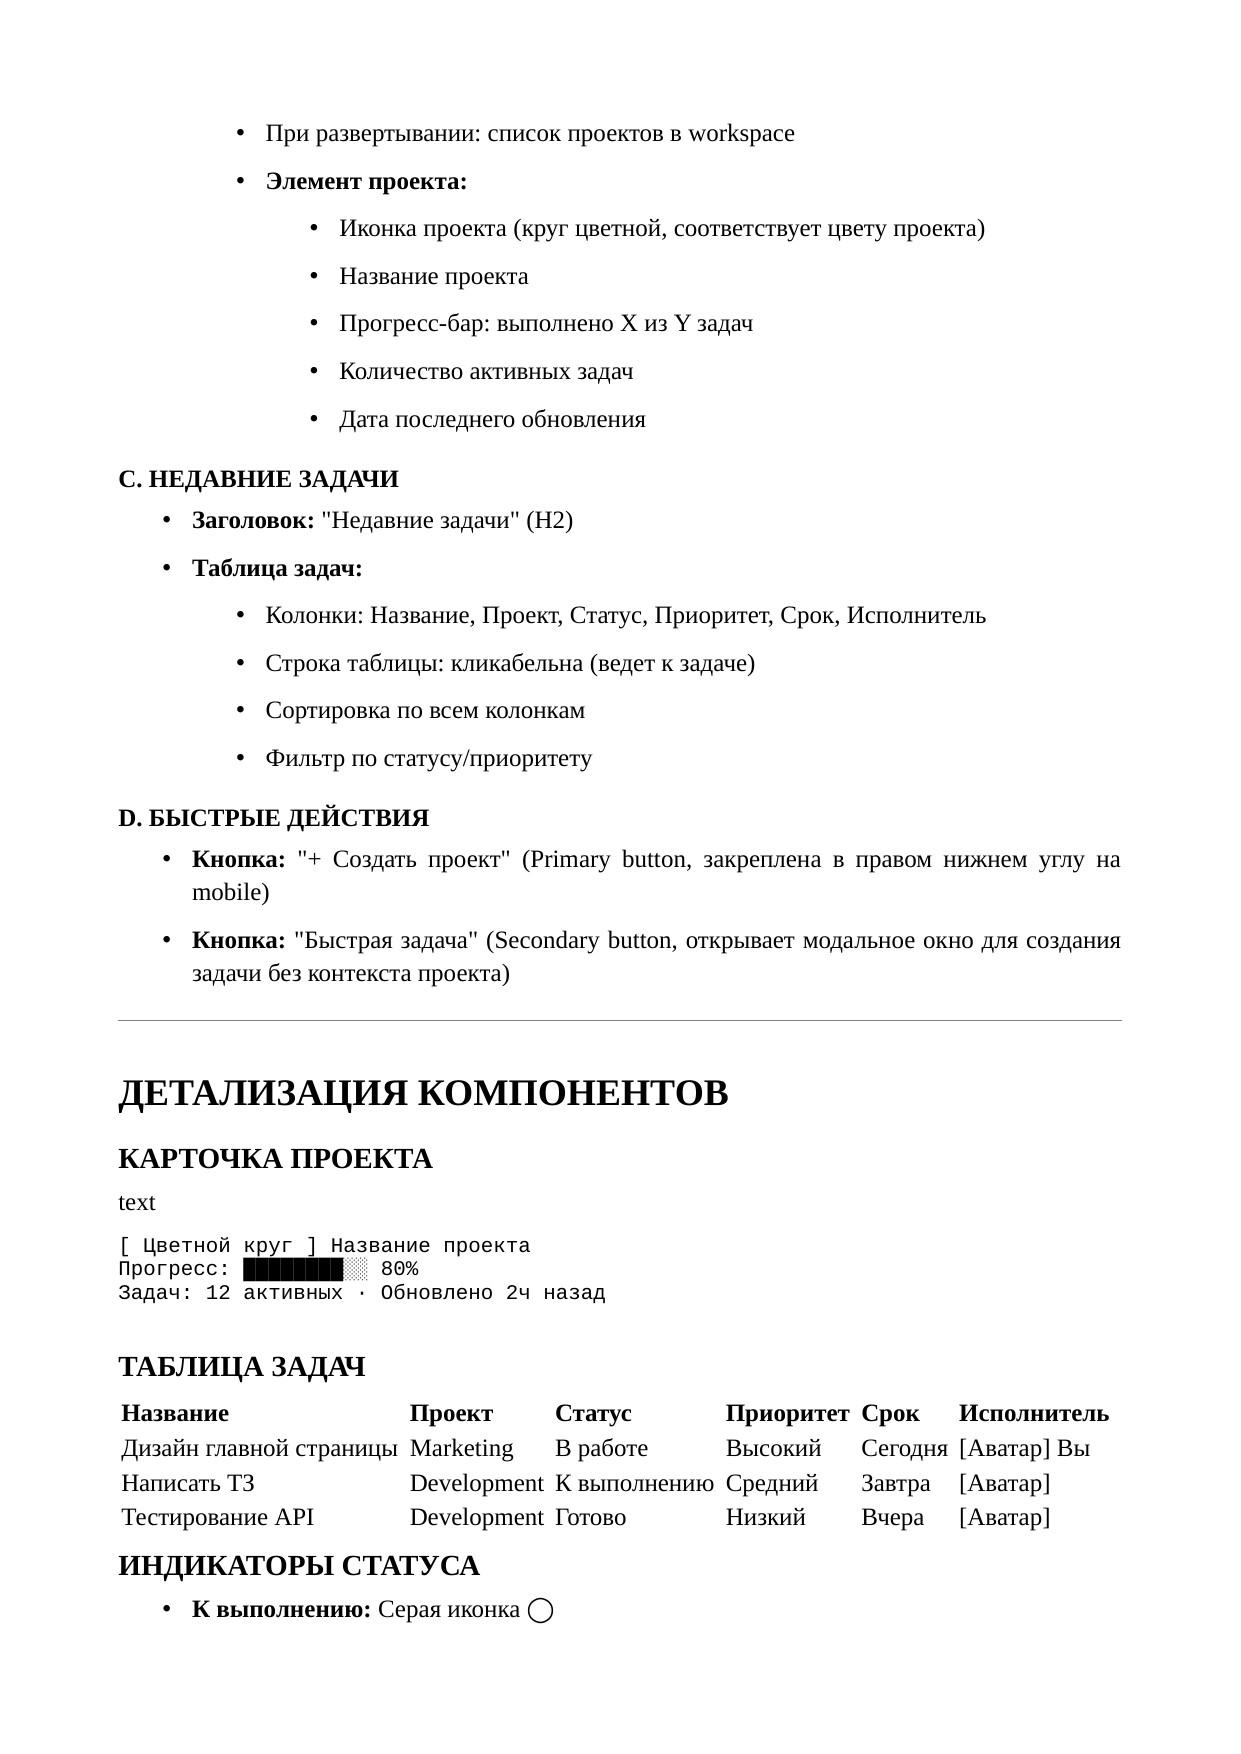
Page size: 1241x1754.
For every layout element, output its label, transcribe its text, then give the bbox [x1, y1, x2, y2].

list Колонки: Название, Проект, Статус, Приоритет, Срок, Исполнитель [236, 600, 1122, 629]
table_cell Дизайн главной страницы [118, 1430, 407, 1465]
table_header Название [118, 1396, 407, 1430]
list Строка таблицы: кликабельна (ведет к задаче) [236, 648, 1122, 677]
table_cell Вчера [858, 1499, 956, 1534]
table_header Проект [407, 1396, 552, 1430]
list Таблица задач: [162, 553, 1122, 581]
table_cell Сегодня [858, 1430, 956, 1465]
list Прогресс-бар: выполнено X из Y задач [309, 308, 1122, 337]
table_cell Тестирование API [118, 1499, 407, 1534]
table_cell Marketing [407, 1430, 552, 1465]
list Заголовок: "Недавние задачи" (H2) [162, 505, 1122, 534]
table_cell Готово [552, 1499, 723, 1534]
list Иконка проекта (круг цветной, соответствует цвету проекта) [309, 213, 1122, 242]
subtitle ТАБЛИЦА ЗАДАЧ [118, 1349, 1122, 1383]
text Прогресс: ████████░░ 80% [118, 1258, 1122, 1282]
list Элемент проекта: [236, 166, 1122, 194]
table_cell [Аватар] Вы [956, 1430, 1122, 1465]
text text [118, 1187, 1122, 1216]
table_cell Средний [723, 1465, 858, 1499]
list Фильтр по статусу/приоритету [236, 743, 1122, 772]
table_header Приоритет [723, 1396, 858, 1430]
table_header Срок [858, 1396, 956, 1430]
list При развертывании: список проектов в workspace [236, 118, 1122, 147]
table_cell К выполнению [552, 1465, 723, 1499]
table_cell В работе [552, 1430, 723, 1465]
table_cell Низкий [723, 1499, 858, 1534]
text [ Цветной круг ] Название проекта [118, 1234, 1122, 1258]
text Задач: 12 активных · Обновлено 2ч назад [118, 1282, 1122, 1306]
list Кнопка: "+ Создать проект" (Primary button, закреплена в правом нижнем углу на mobile) [162, 844, 1122, 906]
list К выполнению: Серая иконка ◯ [162, 1594, 1122, 1623]
table_cell [Аватар] [956, 1465, 1122, 1499]
list Название проекта [309, 261, 1122, 290]
table_header Статус [552, 1396, 723, 1430]
list Количество активных задач [309, 356, 1122, 385]
subtitle D. БЫСТРЫЕ ДЕЙСТВИЯ [118, 803, 1122, 832]
subtitle ИНДИКАТОРЫ СТАТУСА [118, 1548, 1122, 1582]
table_cell [Аватар] [956, 1499, 1122, 1534]
table_cell Development [407, 1465, 552, 1499]
list Кнопка: "Быстрая задача" (Secondary button, открывает модальное окно для создания задачи без контекста проекта) [162, 925, 1122, 987]
subtitle C. НЕДАВНИЕ ЗАДАЧИ [118, 464, 1122, 493]
table_cell Высокий [723, 1430, 858, 1465]
list Дата последнего обновления [309, 404, 1122, 432]
table_cell Development [407, 1499, 552, 1534]
subtitle КАРТОЧКА ПРОЕКТА [118, 1141, 1122, 1174]
table_cell Написать ТЗ [118, 1465, 407, 1499]
subtitle ДЕТАЛИЗАЦИЯ КОМПОНЕНТОВ [118, 1071, 1122, 1114]
table_cell Завтра [858, 1465, 956, 1499]
table_header Исполнитель [956, 1396, 1122, 1430]
list Сортировка по всем колонкам [236, 696, 1122, 724]
